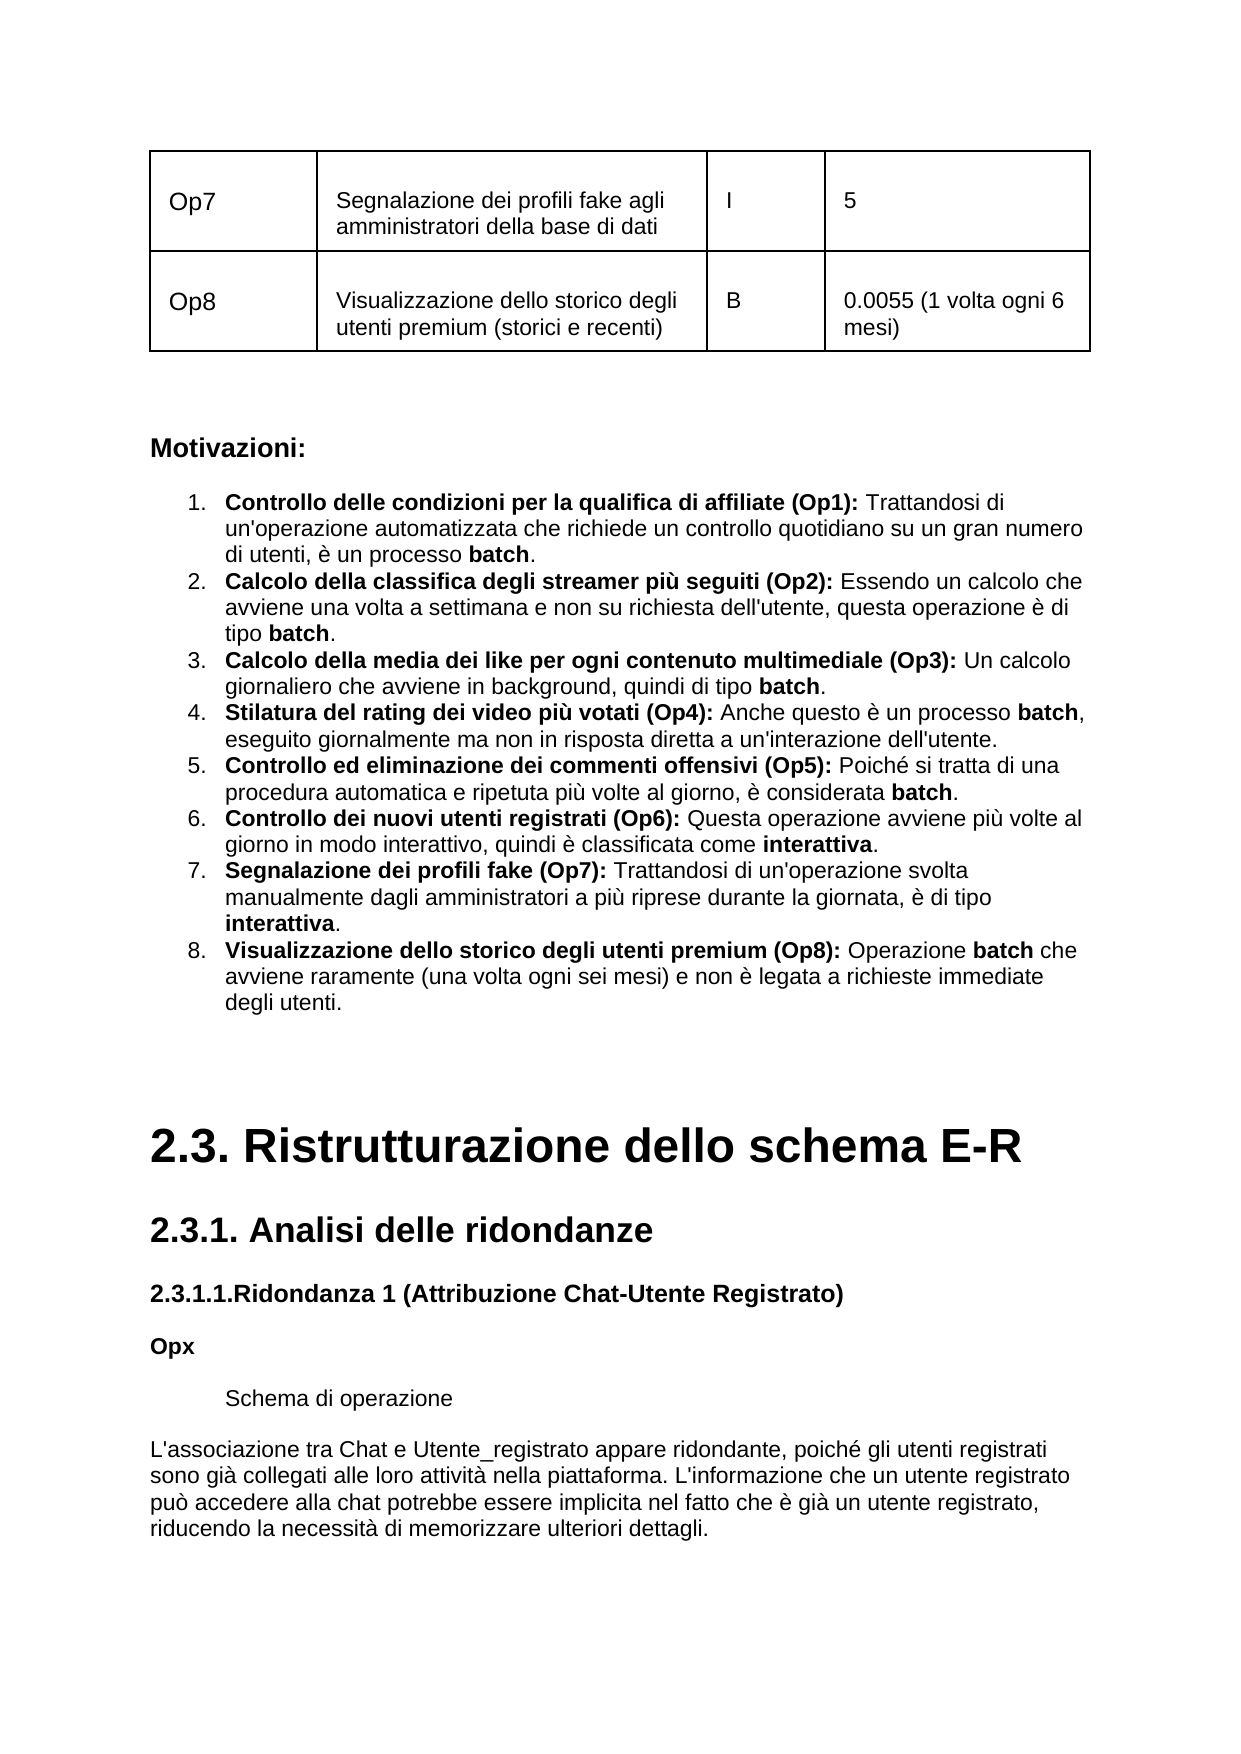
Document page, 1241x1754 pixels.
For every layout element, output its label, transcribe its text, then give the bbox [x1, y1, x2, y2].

subtitle 2.3. Ristrutturazione dello schema E-R [150, 1117, 1090, 1172]
text Opx [150, 1333, 1090, 1359]
table_cell I [708, 152, 824, 250]
table_cell 5 [826, 152, 1089, 250]
list Visualizzazione dello storico degli utenti premium (Op8): Operazione batch che avviene raramente (una volta ogni sei mesi) e non è legata a richieste immediate degli utenti. [187, 937, 1090, 1016]
table_cell 0.0055 (1 volta ogni 6 mesi) [826, 252, 1089, 350]
subtitle 2.3.1. Analisi delle ridondanze [150, 1209, 1090, 1250]
table_cell Op7 [151, 152, 316, 250]
list Calcolo della media dei like per ogni contenuto multimediale (Op3): Un calcolo giornaliero che avviene in background, quindi di tipo batch. [187, 647, 1090, 699]
list Calcolo della classifica degli streamer più seguiti (Op2): Essendo un calcolo che avviene una volta a settimana e non su richiesta dell'utente, questa operazione è di tipo batch. [187, 568, 1090, 647]
list Stilatura del rating dei video più votati (Op4): Anche questo è un processo batch, eseguito giornalmente ma non in risposta diretta a un'interazione dell'utente. [187, 699, 1090, 752]
subtitle 2.3.1.1.Ridondanza 1 (Attribuzione Chat-Utente Registrato) [150, 1279, 1090, 1308]
subtitle Motivazioni: [150, 432, 1090, 463]
table_cell Visualizzazione dello storico degli utenti premium (storici e recenti) [318, 252, 706, 350]
table_cell Segnalazione dei profili fake agli amministratori della base di dati [318, 152, 706, 250]
table_cell Op8 [151, 252, 316, 350]
list Segnalazione dei profili fake (Op7): Trattandosi di un'operazione svolta manualmente dagli amministratori a più riprese durante la giornata, è di tipo interattiva. [187, 857, 1090, 937]
list Controllo ed eliminazione dei commenti offensivi (Op5): Poiché si tratta di una procedura automatica e ripetuta più volte al giorno, è considerata batch. [187, 752, 1090, 805]
table_cell B [708, 252, 824, 350]
list Controllo dei nuovi utenti registrati (Op6): Questa operazione avviene più volte al giorno in modo interattivo, quindi è classificata come interattiva. [187, 805, 1090, 857]
text Schema di operazione [150, 1384, 1090, 1411]
text L'associazione tra Chat e Utente_registrato appare ridondante, poiché gli utenti registrati sono già collegati alle loro attività nella piattaforma. L'informazione che un utente registrato può accedere alla chat potrebbe essere implicita nel fatto che è già un utente registrato, riducendo la necessità di memorizzare ulteriori dettagli. [150, 1436, 1090, 1541]
list Controllo delle condizioni per la qualifica di affiliate (Op1): Trattandosi di un'operazione automatizzata che richiede un controllo quotidiano su un gran numero di utenti, è un processo batch. [187, 488, 1090, 568]
